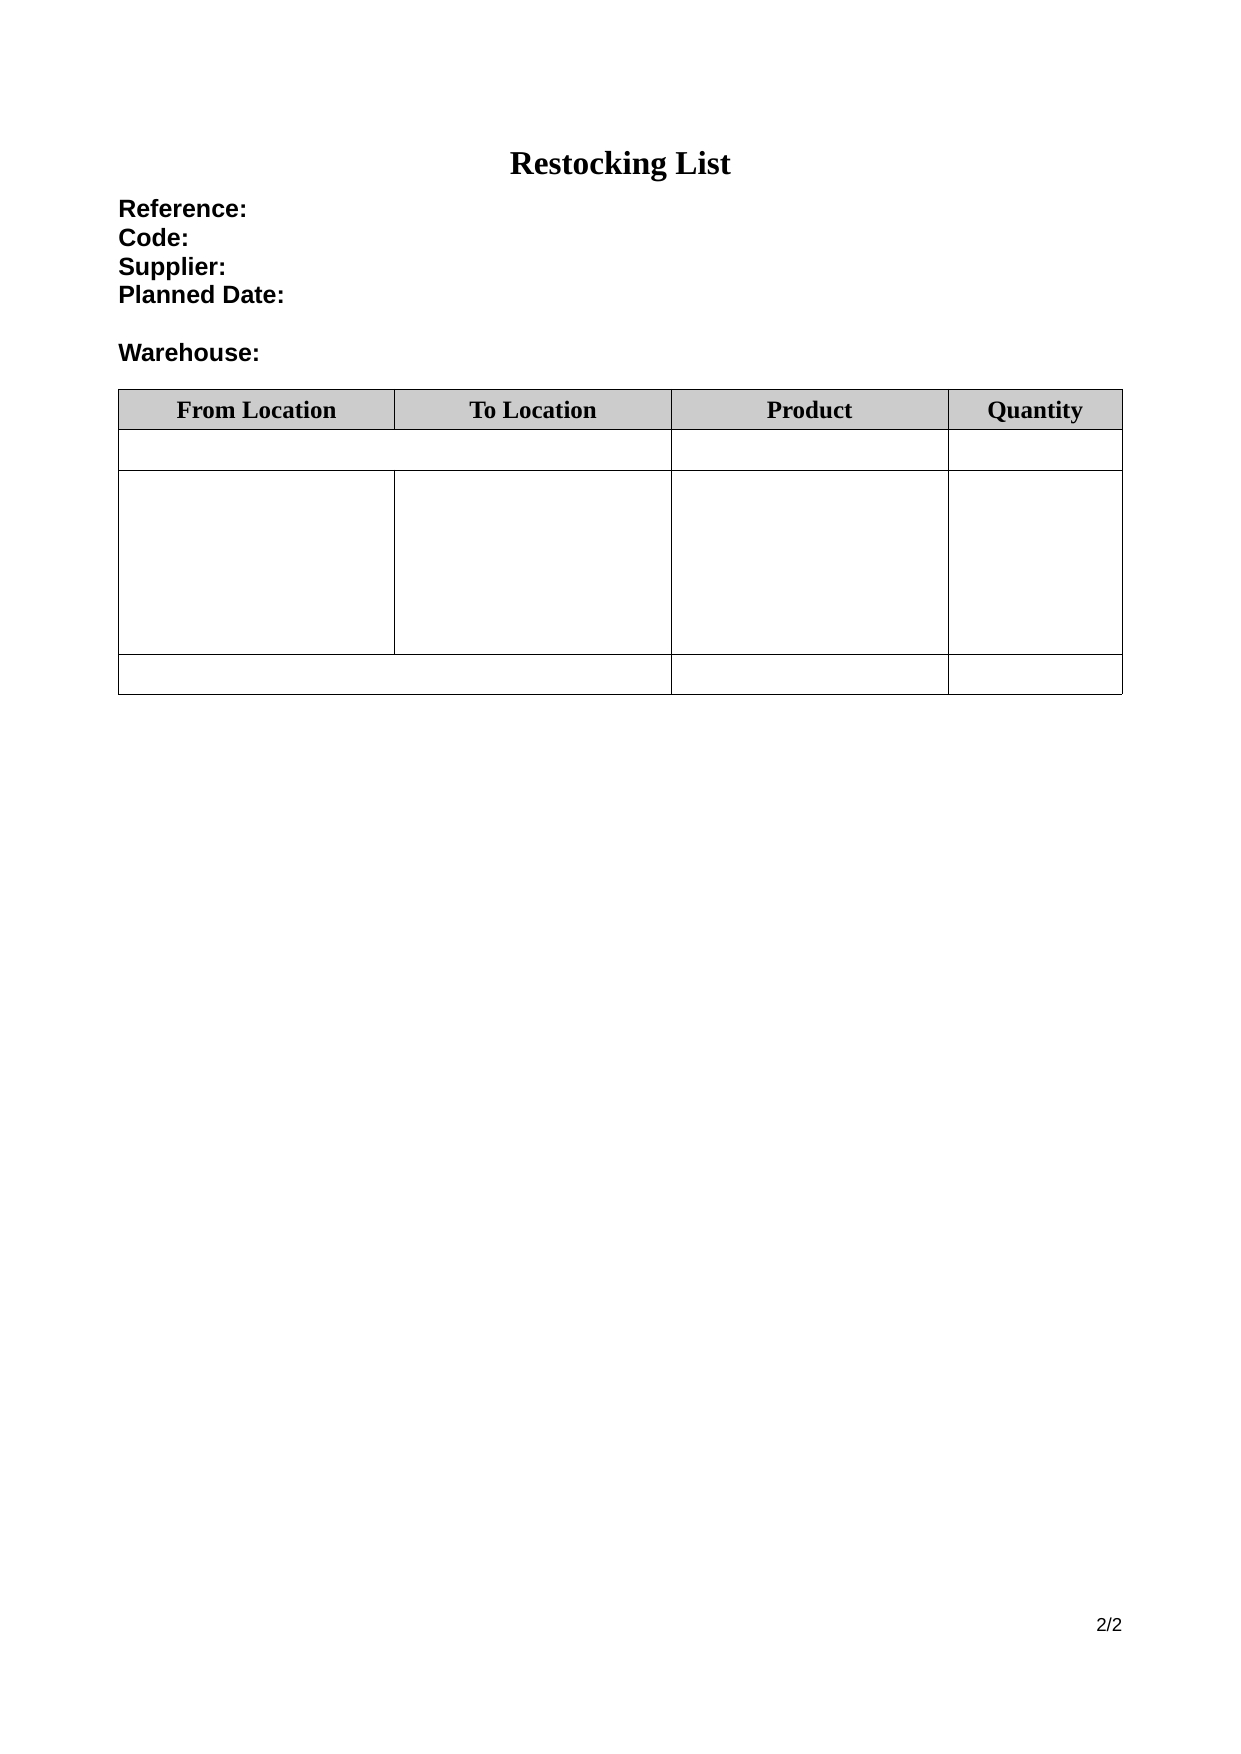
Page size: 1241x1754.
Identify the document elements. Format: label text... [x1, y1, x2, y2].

table_header To Location [395, 390, 671, 429]
text Code: <packing.code> [118, 223, 1122, 251]
table_cell <move.product.rec_name> [672, 471, 948, 654]
subtitle Restocking List [118, 143, 1122, 181]
text Planned Date: <packing.planned_date and formatLang(packing.planned_date.strftime("%Y-%m-%d"), user.language, date=True) or ''> [118, 280, 1122, 338]
table_cell [672, 430, 948, 469]
table_cell [949, 430, 1122, 469]
table_cell <for each="move in moves[packing.id]"> [119, 430, 671, 469]
table_cell <move.from_location.rec_name> [119, 471, 394, 654]
table_header From Location [119, 390, 394, 429]
table_header Product [672, 390, 948, 429]
table_header Quantity [949, 390, 1122, 429]
text Warehouse: <packing.warehouse.rec_name> [118, 338, 1122, 366]
table_cell <formatLang(move.quantity, user.language, digits=move.unit_digits)> <move.uom.symbol> [949, 471, 1122, 654]
table_cell <move.to_location.rec_name> [395, 471, 671, 654]
table_cell [949, 655, 1122, 694]
text Reference: <packing.reference or ''> [118, 194, 1122, 223]
table_cell </for> [119, 655, 671, 694]
table_cell [672, 655, 948, 694]
text </for> [118, 695, 1122, 723]
text Supplier: <packing.supplier.rec_name> [118, 251, 1122, 280]
